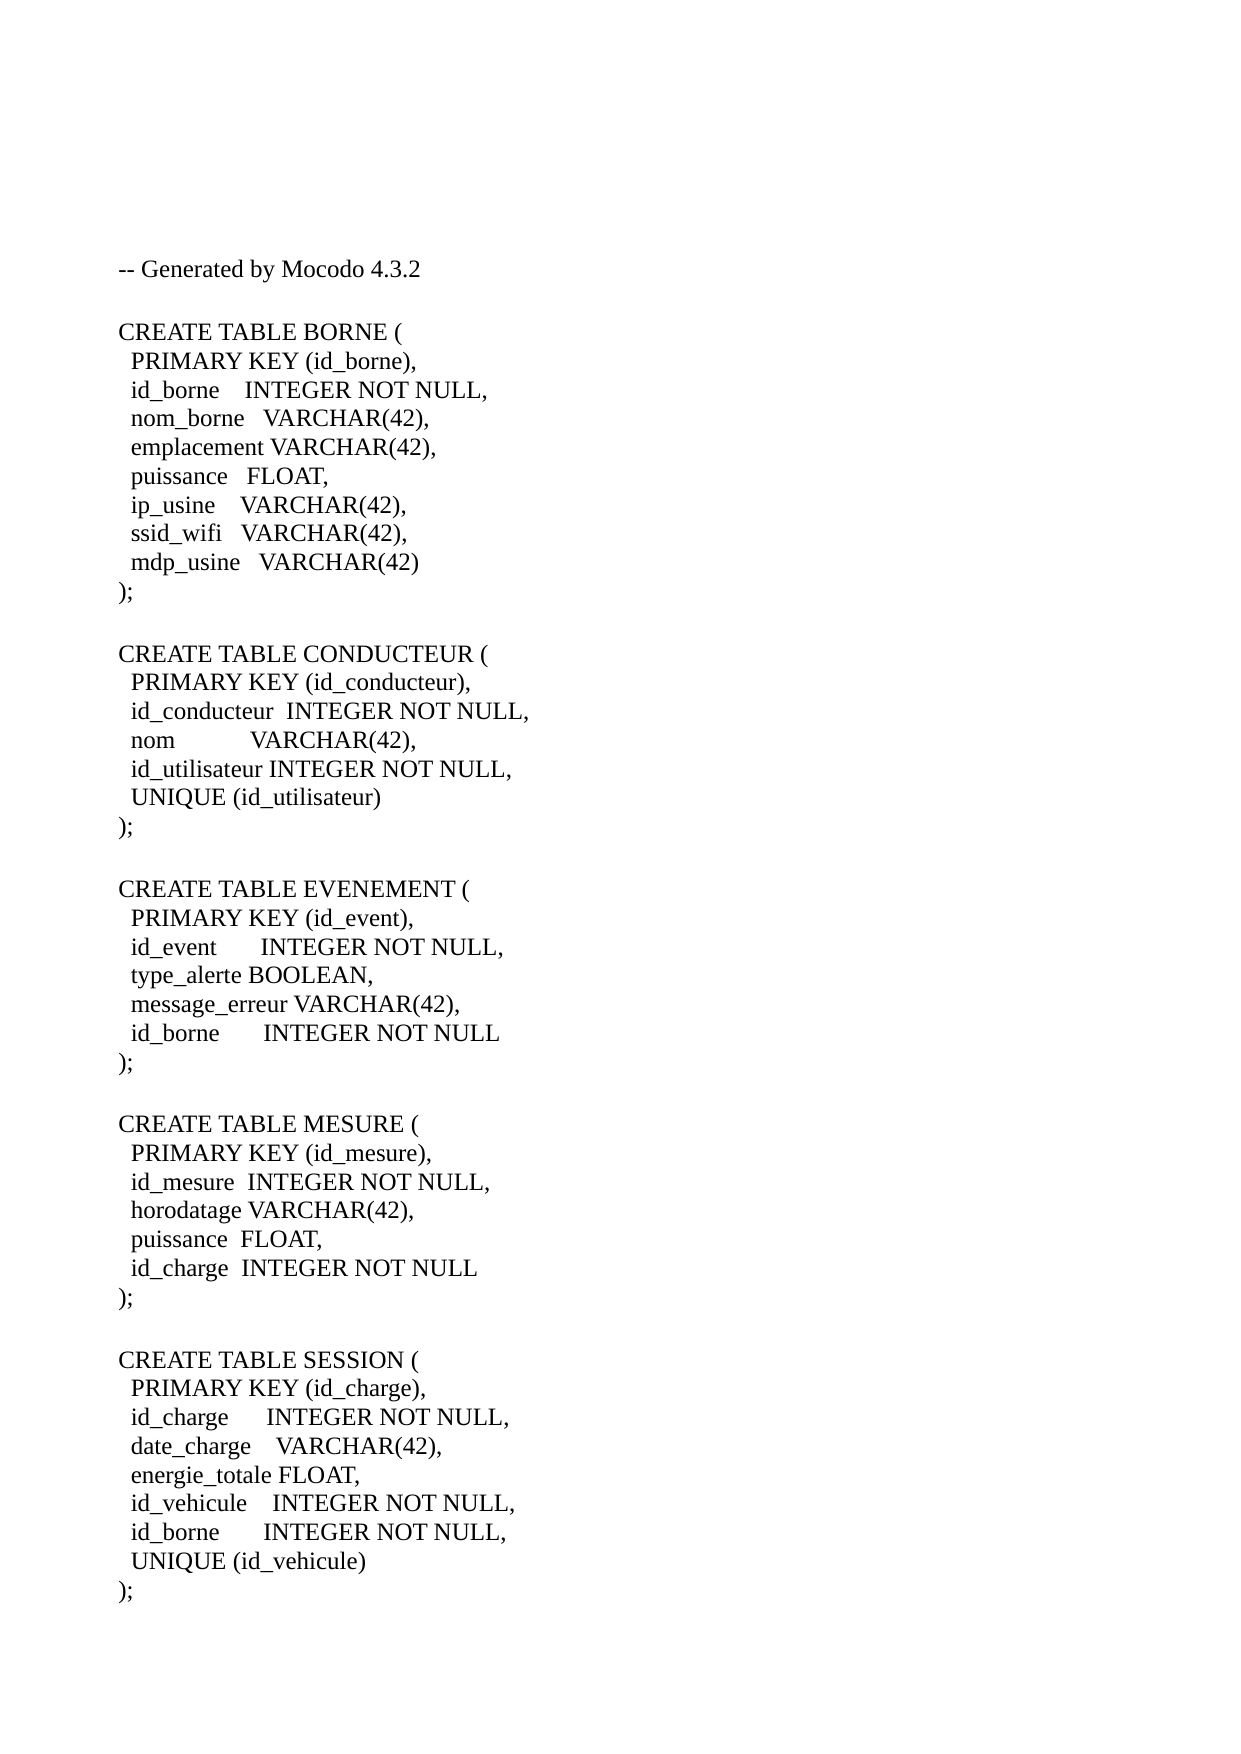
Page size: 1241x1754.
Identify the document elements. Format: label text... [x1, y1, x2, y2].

text nom VARCHAR(42), [118, 725, 1122, 754]
text PRIMARY KEY (id_charge), [118, 1373, 1122, 1402]
text id_charge INTEGER NOT NULL, [118, 1402, 1122, 1431]
text CREATE TABLE CONDUCTEUR ( [118, 639, 1122, 667]
text id_borne INTEGER NOT NULL [118, 1018, 1122, 1047]
text puissance FLOAT, [118, 1224, 1122, 1253]
text PRIMARY KEY (id_mesure), [118, 1138, 1122, 1167]
text message_erreur VARCHAR(42), [118, 989, 1122, 1018]
text id_borne INTEGER NOT NULL, [118, 1517, 1122, 1546]
text UNIQUE (id_utilisateur) [118, 782, 1122, 811]
text ); [118, 576, 1122, 605]
text CREATE TABLE BORNE ( [118, 317, 1122, 346]
text ); [118, 1047, 1122, 1075]
text id_charge INTEGER NOT NULL [118, 1253, 1122, 1282]
text CREATE TABLE EVENEMENT ( [118, 874, 1122, 903]
text PRIMARY KEY (id_event), [118, 903, 1122, 932]
text date_charge VARCHAR(42), [118, 1431, 1122, 1460]
text mdp_usine VARCHAR(42) [118, 547, 1122, 576]
text id_utilisateur INTEGER NOT NULL, [118, 754, 1122, 782]
text PRIMARY KEY (id_conducteur), [118, 667, 1122, 696]
text puissance FLOAT, [118, 461, 1122, 490]
text ); [118, 811, 1122, 840]
text CREATE TABLE SESSION ( [118, 1345, 1122, 1373]
text horodatage VARCHAR(42), [118, 1196, 1122, 1224]
text id_borne INTEGER NOT NULL, [118, 375, 1122, 403]
text ); [118, 1575, 1122, 1603]
text id_mesure INTEGER NOT NULL, [118, 1167, 1122, 1196]
text -- Generated by Mocodo 4.3.2 [118, 254, 1122, 283]
text ssid_wifi VARCHAR(42), [118, 518, 1122, 547]
text ip_usine VARCHAR(42), [118, 490, 1122, 518]
text ); [118, 1282, 1122, 1311]
text type_alerte BOOLEAN, [118, 960, 1122, 989]
text id_vehicule INTEGER NOT NULL, [118, 1488, 1122, 1517]
text emplacement VARCHAR(42), [118, 432, 1122, 461]
text energie_totale FLOAT, [118, 1460, 1122, 1488]
text PRIMARY KEY (id_borne), [118, 346, 1122, 375]
text id_conducteur INTEGER NOT NULL, [118, 696, 1122, 725]
text id_event INTEGER NOT NULL, [118, 932, 1122, 960]
text nom_borne VARCHAR(42), [118, 403, 1122, 432]
text UNIQUE (id_vehicule) [118, 1546, 1122, 1575]
text CREATE TABLE MESURE ( [118, 1109, 1122, 1138]
